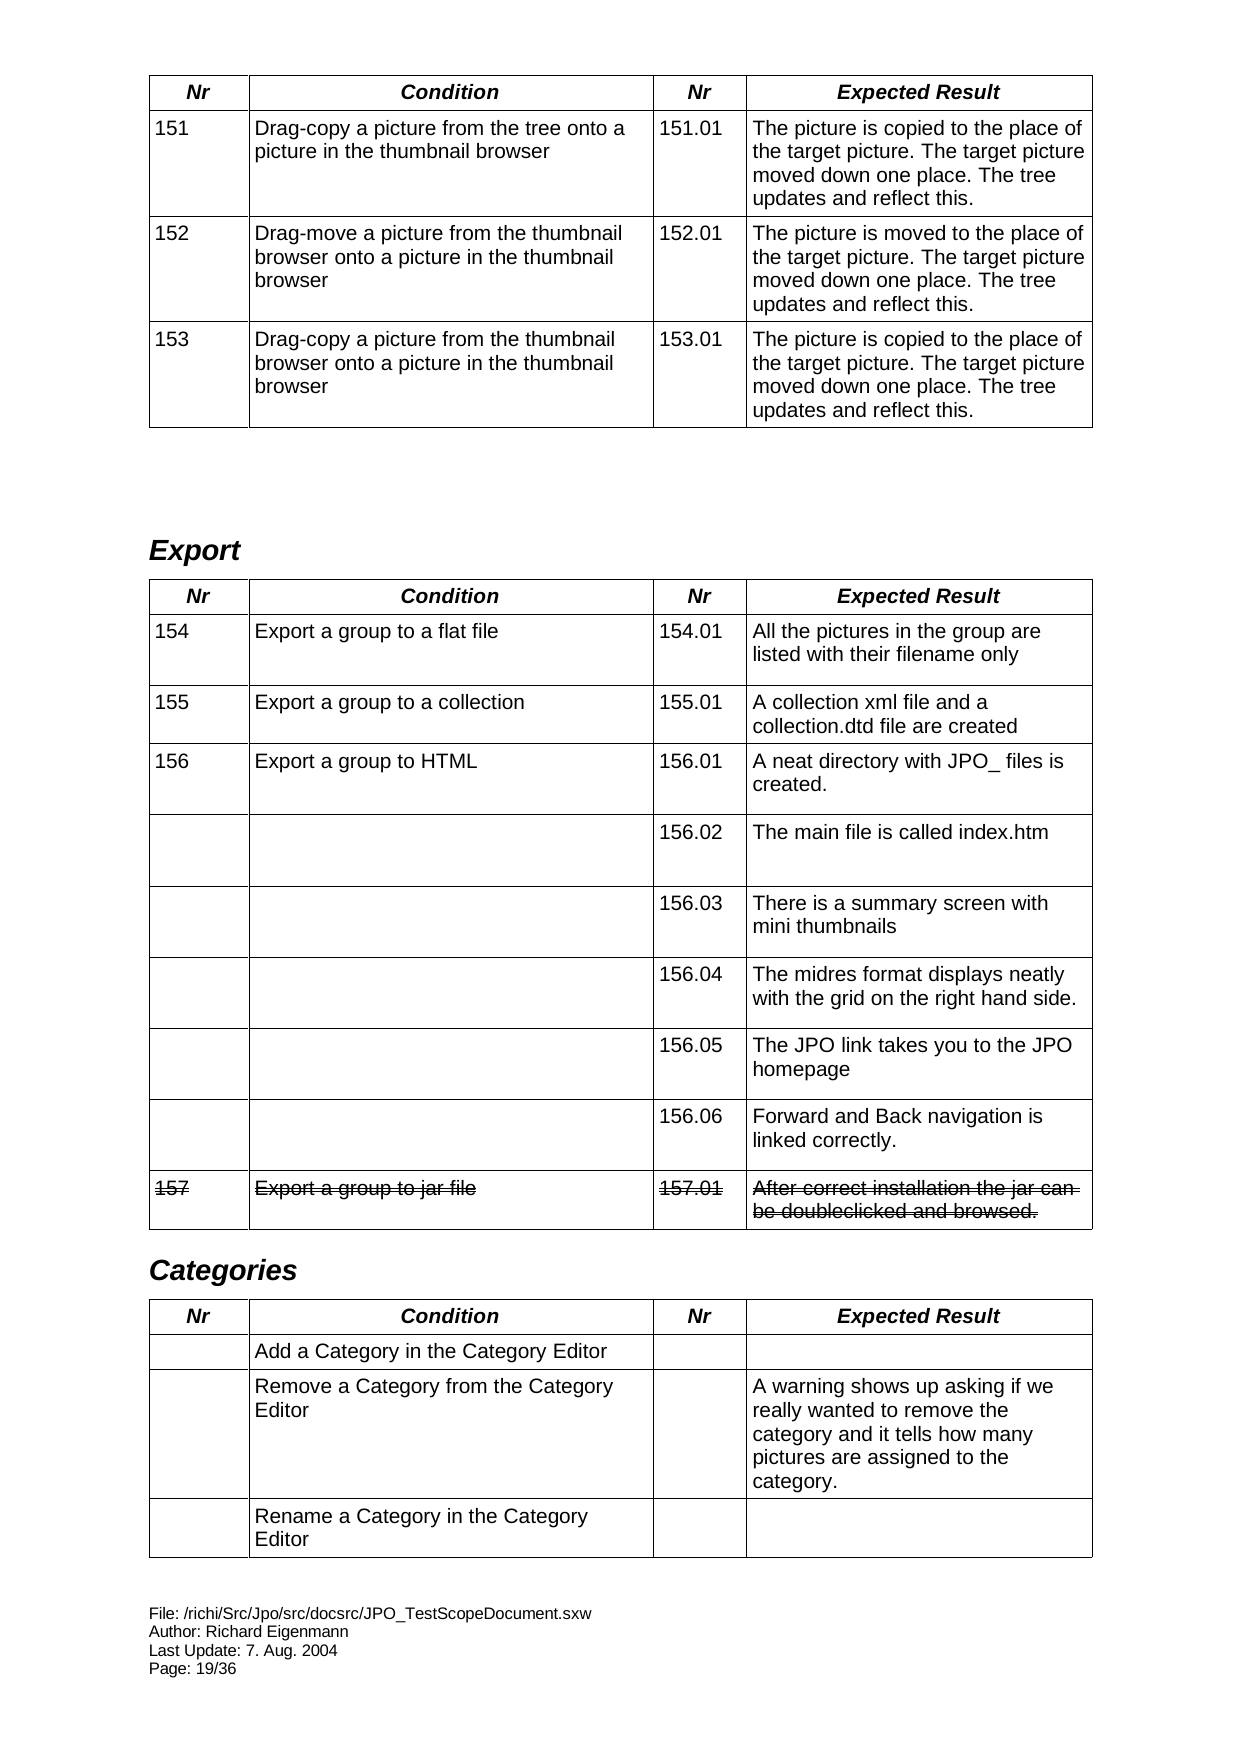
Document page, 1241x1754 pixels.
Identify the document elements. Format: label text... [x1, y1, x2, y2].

table_cell 156.03 [654, 887, 746, 957]
table_cell [150, 1029, 248, 1099]
table_cell [250, 958, 653, 1028]
table_header Expected Result [747, 76, 1092, 110]
table_header Nr [150, 580, 248, 614]
table_cell The JPO link takes you to the JPO homepage [747, 1029, 1092, 1099]
table_cell 155 [150, 686, 248, 743]
table_cell Drag-copy a picture from the tree onto a picture in the thumbnail browser [250, 111, 653, 216]
table_cell 156 [150, 744, 248, 814]
table_cell Add a Category in the Category Editor [250, 1335, 653, 1369]
table_cell Export a group to a collection [250, 686, 653, 743]
table_cell [654, 1335, 746, 1369]
table_cell Export a group to jar file [250, 1171, 653, 1229]
table_cell 151 [150, 111, 248, 216]
table_cell A neat directory with JPO_ files is created. [747, 744, 1092, 814]
table_header Condition [250, 1300, 653, 1334]
table_header Nr [654, 76, 746, 110]
table_cell The main file is called index.htm [747, 815, 1092, 886]
table_header Nr [654, 1300, 746, 1334]
subtitle Export [148, 533, 1092, 566]
table_cell 153.01 [654, 322, 746, 427]
table_cell Rename a Category in the Category Editor [250, 1499, 653, 1557]
table_cell [250, 1029, 653, 1099]
table_header Nr [150, 76, 248, 110]
table_cell [654, 1499, 746, 1557]
table_header Nr [150, 1300, 248, 1334]
table_cell [654, 1370, 746, 1498]
table_cell 157 [150, 1171, 248, 1229]
table_cell 154 [150, 615, 248, 685]
table_cell [150, 815, 248, 886]
table_cell 152 [150, 217, 248, 321]
table_cell 156.02 [654, 815, 746, 886]
table_cell [250, 1100, 653, 1170]
table_cell 156.06 [654, 1100, 746, 1170]
table_cell Export a group to a flat file [250, 615, 653, 685]
table_cell [747, 1499, 1092, 1557]
table_cell A warning shows up asking if we really wanted to remove the category and it tells how many pictures are assigned to the category. [747, 1370, 1092, 1498]
table_header Expected Result [747, 580, 1092, 614]
table_cell Drag-move a picture from the thumbnail browser onto a picture in the thumbnail browser [250, 217, 653, 321]
table_header Condition [250, 76, 653, 110]
table_cell 156.01 [654, 744, 746, 814]
table_cell [150, 1370, 248, 1498]
table_cell [150, 1335, 248, 1369]
table_cell 153 [150, 322, 248, 427]
table_cell The picture is copied to the place of the target picture. The target picture moved down one place. The tree updates and reflect this. [747, 322, 1092, 427]
table_cell There is a summary screen with mini thumbnails [747, 887, 1092, 957]
table_cell After correct installation the jar can be doubleclicked and browsed. [747, 1171, 1092, 1229]
table_header Expected Result [747, 1300, 1092, 1334]
table_cell The picture is copied to the place of the target picture. The target picture moved down one place. The tree updates and reflect this. [747, 111, 1092, 216]
table_cell A collection xml file and a collection.dtd file are created [747, 686, 1092, 743]
table_cell All the pictures in the group are listed with their filename only [747, 615, 1092, 685]
table_cell 151.01 [654, 111, 746, 216]
table_cell Forward and Back navigation is linked correctly. [747, 1100, 1092, 1170]
table_cell The midres format displays neatly with the grid on the right hand side. [747, 958, 1092, 1028]
table_header Nr [654, 580, 746, 614]
table_cell Remove a Category from the Category Editor [250, 1370, 653, 1498]
table_cell 154.01 [654, 615, 746, 685]
table_cell [250, 815, 653, 886]
table_cell [150, 958, 248, 1028]
table_cell [150, 887, 248, 957]
table_header Condition [250, 580, 653, 614]
table_cell 156.04 [654, 958, 746, 1028]
table_cell 152.01 [654, 217, 746, 321]
table_cell [150, 1100, 248, 1170]
table_cell [150, 1499, 248, 1557]
table_cell 156.05 [654, 1029, 746, 1099]
table_cell Export a group to HTML [250, 744, 653, 814]
table_cell 155.01 [654, 686, 746, 743]
table_cell Drag-copy a picture from the thumbnail browser onto a picture in the thumbnail browser [250, 322, 653, 427]
table_cell [747, 1335, 1092, 1369]
subtitle Categories [148, 1254, 1092, 1286]
table_cell 157.01 [654, 1171, 746, 1229]
table_cell [250, 887, 653, 957]
table_cell The picture is moved to the place of the target picture. The target picture moved down one place. The tree updates and reflect this. [747, 217, 1092, 321]
